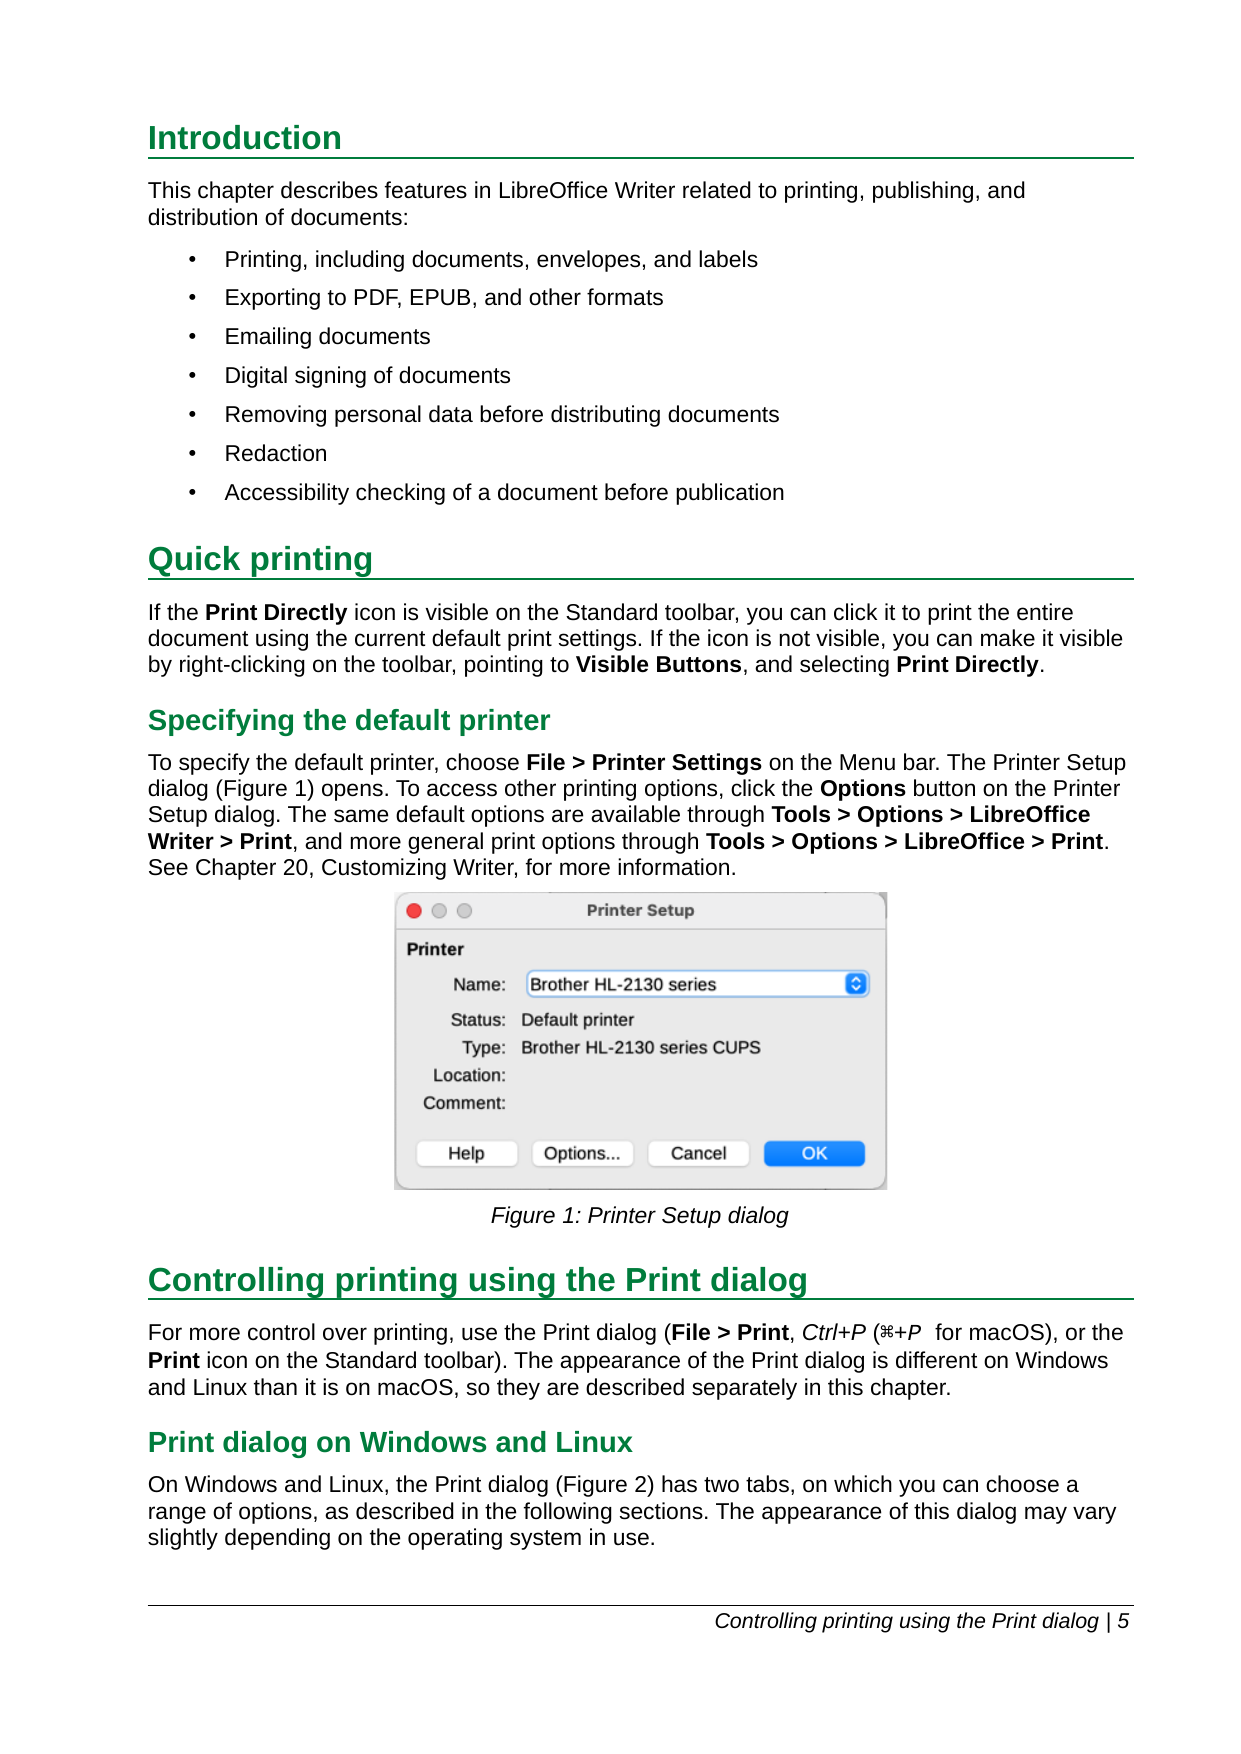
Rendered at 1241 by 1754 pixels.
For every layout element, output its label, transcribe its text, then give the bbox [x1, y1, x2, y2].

list Emailing documents [185, 320, 1134, 349]
text To specify the default printer, choose File > Printer Settings on the Menu bar. The Printer Setup dialog (Figure 1) opens. To access other printing options, click the Options button on the Printer Setup dialog. The same default options are available through Tools > Options > LibreOffice Writer > Print, and more general print options through Tools > Options > LibreOffice > Print. See Chapter 20, Customizing Writer, for more information. [148, 748, 1134, 880]
text This chapter describes features in LibreOffice Writer related to printing, publishing, and distribution of documents: [148, 177, 1134, 230]
list Digital signing of documents [185, 359, 1134, 388]
subtitle Controlling printing using the Print dialog [148, 1260, 1134, 1298]
list Redaction [185, 437, 1134, 466]
subtitle Specifying the default printer [148, 702, 1134, 736]
subtitle Print dialog on Windows and Linux [148, 1425, 1134, 1459]
list Printing, including documents, envelopes, and labels [185, 243, 1134, 272]
list Removing personal data before distributing documents [185, 398, 1134, 427]
text On Windows and Linux, the Print dialog (Figure 2) has two tabs, on which you can choose a range of options, as described in the following sections. The appearance of this dialog may vary slightly depending on the operating system in use. [148, 1471, 1134, 1550]
subtitle Introduction [148, 118, 1134, 157]
text For more control over printing, use the Print dialog (File > Print, Ctrl+P (⌘+P for macOS), or the Print icon on the Standard toolbar). The appearance of the Print dialog is different on Windows and Linux than it is on macOS, so they are described separately in this chapter. [148, 1319, 1134, 1400]
text Figure 1: Printer Setup dialog [394, 1202, 887, 1229]
picture [394, 892, 888, 1190]
list Exporting to PDF, EPUB, and other formats [185, 281, 1134, 311]
subtitle Quick printing [148, 539, 1134, 578]
text If the Print Directly icon is visible on the Standard toolbar, you can click it to print the entire document using the current default print settings. If the icon is not visible, you can make it visible by right-clicking on the toolbar, pointing to Visible Buttons, and selecting Print Directly. [148, 598, 1134, 677]
list Accessibility checking of a document before publication [185, 476, 1134, 508]
